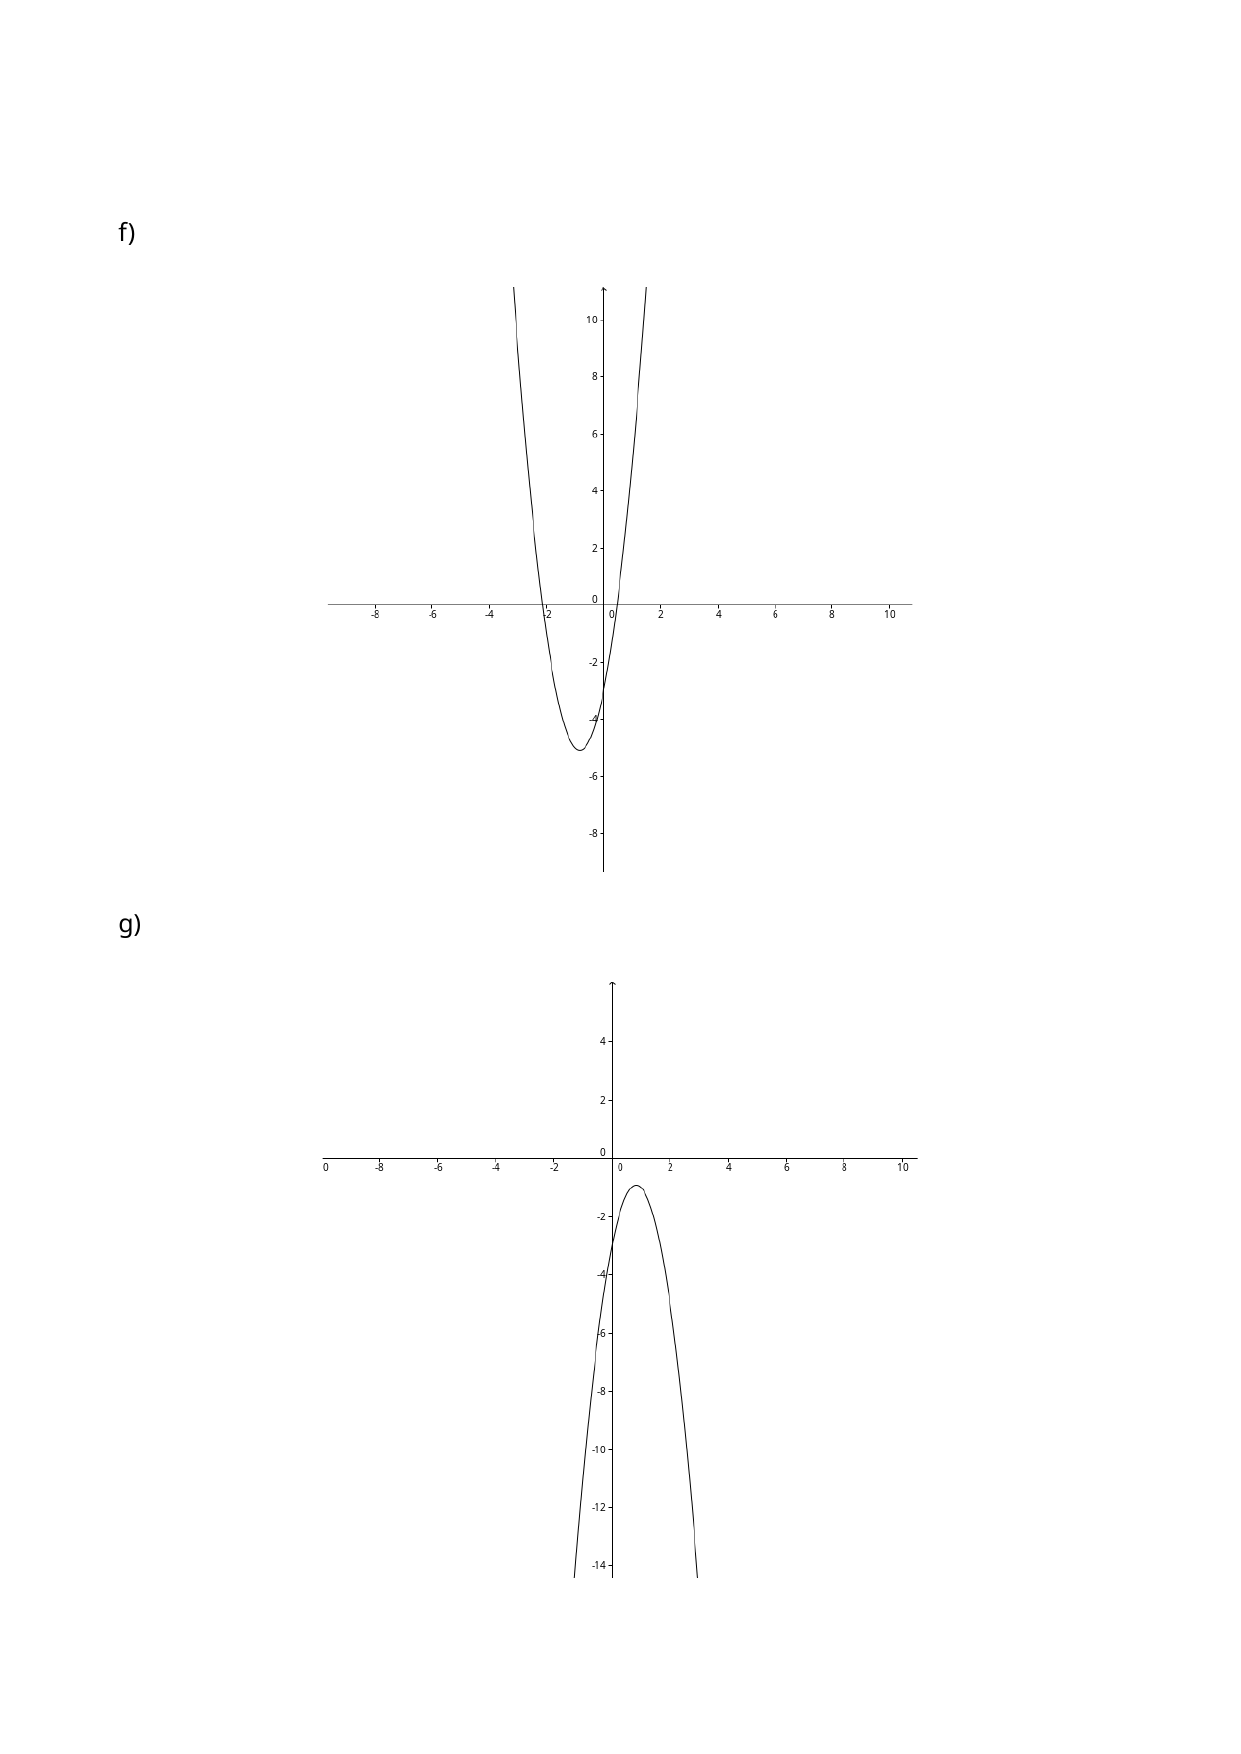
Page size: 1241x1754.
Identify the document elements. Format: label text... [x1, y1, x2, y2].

picture [322, 982, 918, 1578]
picture [327, 287, 913, 872]
text g) [118, 906, 1122, 940]
text f) [118, 215, 1122, 249]
